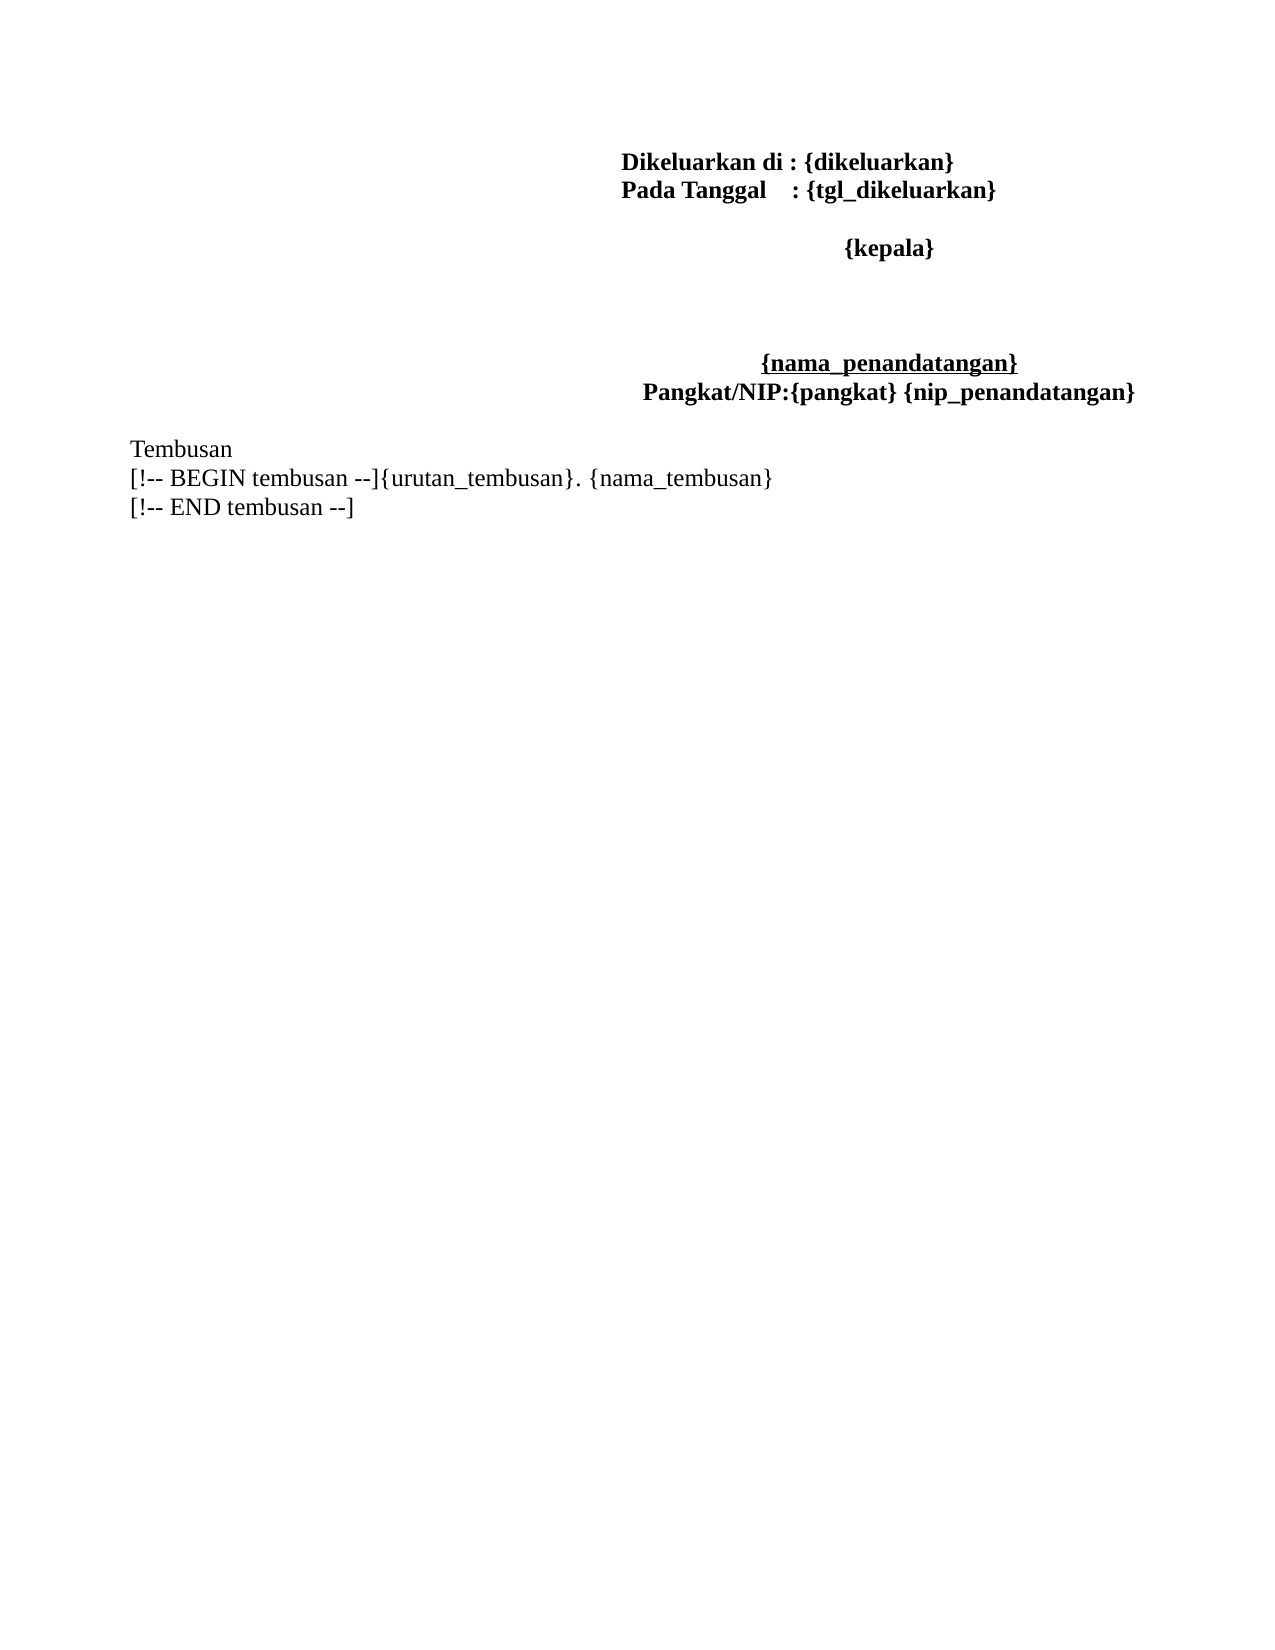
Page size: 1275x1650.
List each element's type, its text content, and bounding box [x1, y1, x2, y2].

text [!-- BEGIN tembusan --]{urutan_tembusan}. {nama_tembusan} [130, 463, 1157, 492]
text Tembusan [130, 434, 1157, 463]
table_header Dikeluarkan di : {dikeluarkan} Pada Tanggal : {tgl_dikeluarkan} {kepala} {nama_penandatangan} Pangkat/NIP:{pangkat} {nip_penandatangan} [621, 147, 1157, 406]
table_header [118, 147, 621, 406]
text [!-- END tembusan --] [130, 492, 1157, 521]
